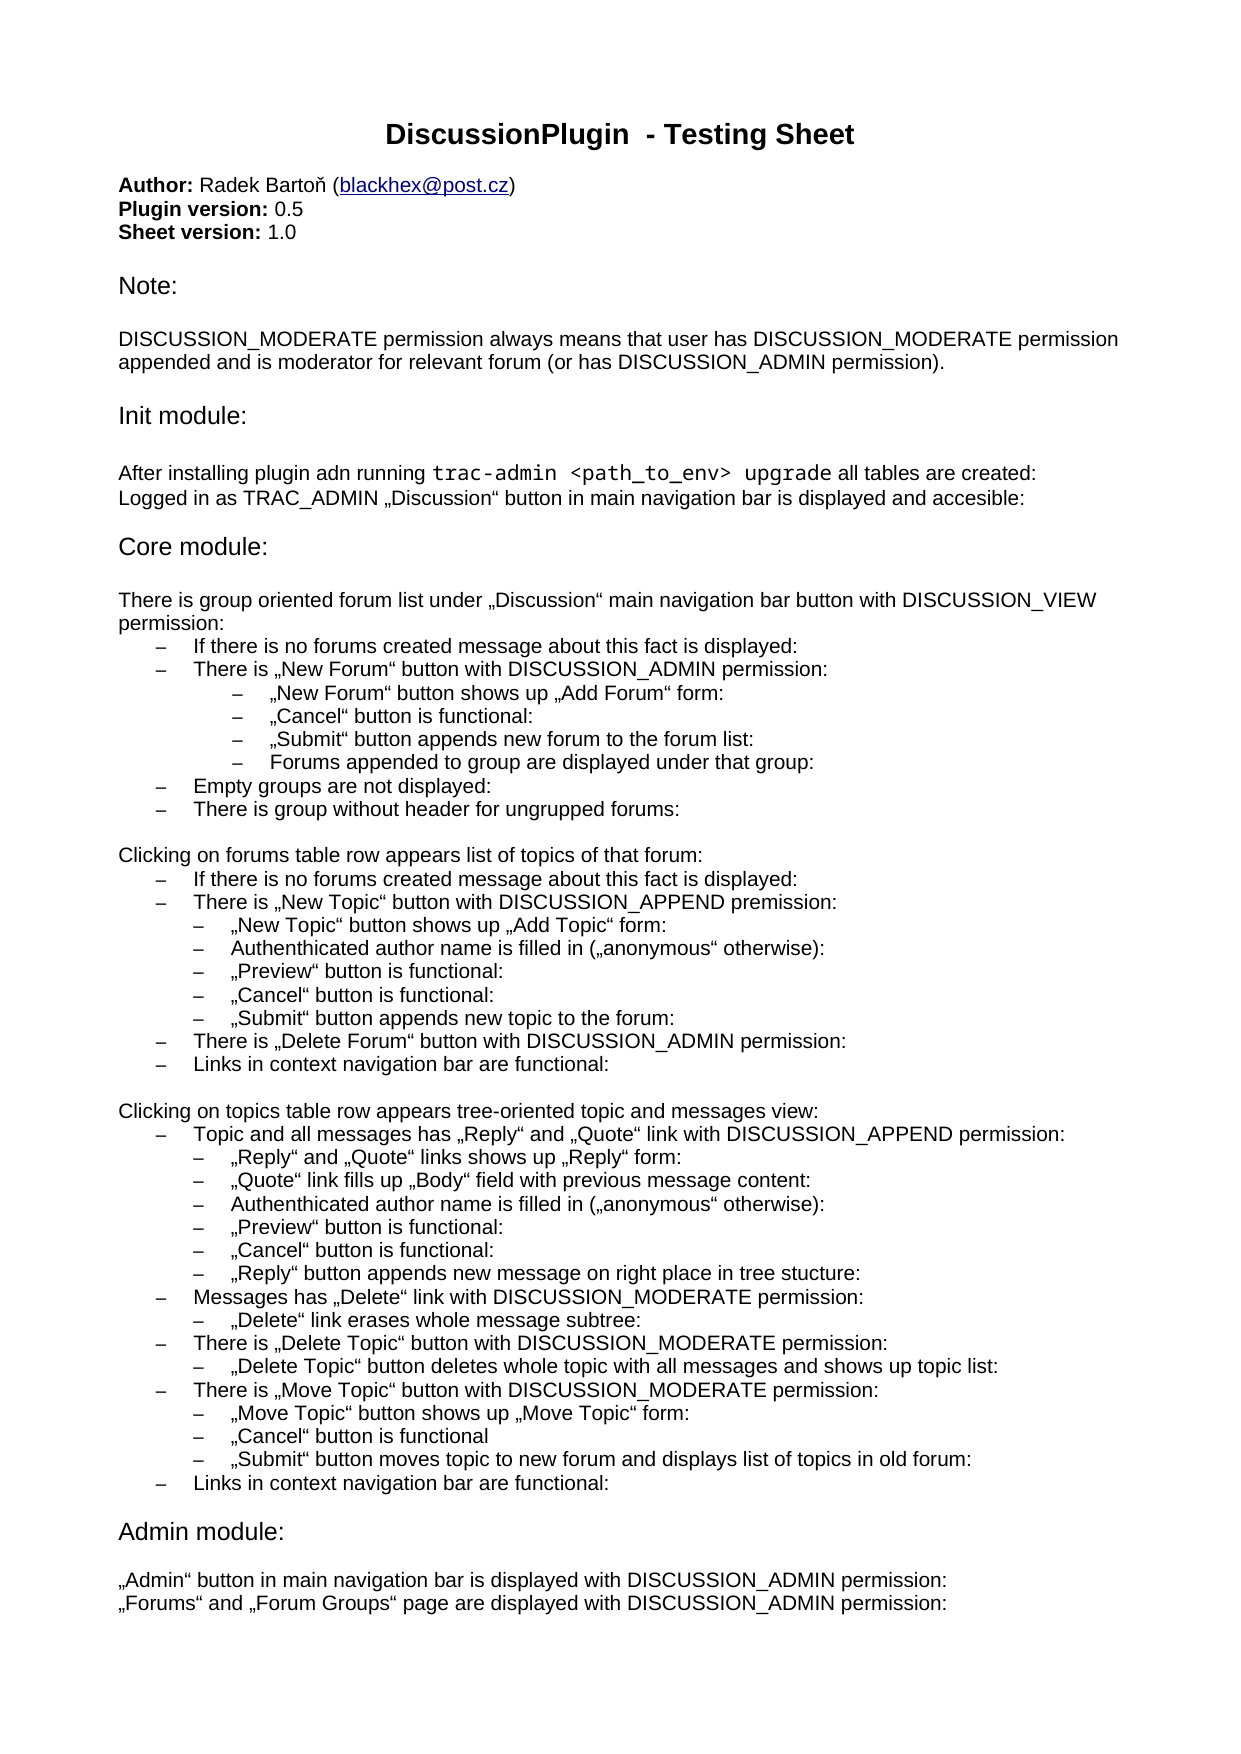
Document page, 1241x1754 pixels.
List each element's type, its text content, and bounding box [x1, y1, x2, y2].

text After installing plugin adn running trac-admin <path_to_env> upgrade all tables are created: [118, 458, 1122, 486]
list Messages has „Delete“ link with DISCUSSION_MODERATE permission: [156, 1285, 1122, 1308]
list „Reply“ and „Quote“ links shows up „Reply“ form: [193, 1146, 1122, 1169]
text Logged in as TRAC_ADMIN „Discussion“ button in main navigation bar is displayed and accesible: [118, 486, 1122, 509]
text „Forums“ and „Forum Groups“ page are displayed with DISCUSSION_ADMIN permission: [118, 1592, 1122, 1615]
list Topic and all messages has „Reply“ and „Quote“ link with DISCUSSION_APPEND permission: [156, 1123, 1122, 1146]
list „Preview“ button is functional: [193, 1216, 1122, 1239]
list Authenthicated author name is filled in („anonymous“ otherwise): [193, 1192, 1122, 1216]
text Author: Radek Bartoň (blackhex@post.cz) [118, 174, 1122, 197]
text Sheet version: 1.0 [118, 220, 1122, 244]
list Links in context navigation bar are functional: [156, 1471, 1122, 1494]
list „New Forum“ button shows up „Add Forum“ form: [232, 681, 1122, 704]
list „Reply“ button appends new message on right place in tree stucture: [193, 1262, 1122, 1285]
list „Delete Topic“ button deletes whole topic with all messages and shows up topic list: [193, 1355, 1122, 1378]
list „Preview“ button is functional: [193, 960, 1122, 983]
list There is „New Forum“ button with DISCUSSION_ADMIN permission: [156, 658, 1122, 681]
text Core module: [118, 532, 1122, 560]
text Init module: [118, 402, 1122, 430]
list „Delete“ link erases whole message subtree: [193, 1308, 1122, 1332]
list There is group without header for ungrupped forums: [156, 797, 1122, 821]
text There is group oriented forum list under „Discussion“ main navigation bar button with DISCUSSION_VIEW permission: [118, 588, 1122, 635]
list Links in context navigation bar are functional: [156, 1053, 1122, 1076]
list Forums appended to group are displayed under that group: [232, 751, 1122, 774]
list Empty groups are not displayed: [156, 774, 1122, 797]
list There is „Delete Topic“ button with DISCUSSION_MODERATE permission: [156, 1332, 1122, 1355]
list „Submit“ button appends new forum to the forum list: [232, 728, 1122, 751]
list „Cancel“ button is functional: [193, 983, 1122, 1006]
list „Cancel“ button is functional [193, 1424, 1122, 1448]
text Plugin version: 0.5 [118, 197, 1122, 220]
text Clicking on forums table row appears list of topics of that forum: [118, 844, 1122, 867]
list If there is no forums created message about this fact is displayed: [156, 635, 1122, 658]
text „Admin“ button in main navigation bar is displayed with DISCUSSION_ADMIN permission: [118, 1569, 1122, 1592]
list „Submit“ button moves topic to new forum and displays list of topics in old forum: [193, 1448, 1122, 1471]
text Clicking on topics table row appears tree-oriented topic and messages view: [118, 1099, 1122, 1123]
list If there is no forums created message about this fact is displayed: [156, 867, 1122, 890]
list „Cancel“ button is functional: [232, 704, 1122, 728]
list „Quote“ link fills up „Body“ field with previous message content: [193, 1169, 1122, 1192]
text Admin module: [118, 1517, 1122, 1545]
list „Submit“ button appends new topic to the forum: [193, 1006, 1122, 1030]
list There is „New Topic“ button with DISCUSSION_APPEND premission: [156, 890, 1122, 913]
list „New Topic“ button shows up „Add Topic“ form: [193, 913, 1122, 937]
list There is „Delete Forum“ button with DISCUSSION_ADMIN permission: [156, 1030, 1122, 1053]
list „Cancel“ button is functional: [193, 1239, 1122, 1262]
text DiscussionPlugin - Testing Sheet [118, 118, 1122, 151]
text Note: [118, 272, 1122, 299]
list Authenthicated author name is filled in („anonymous“ otherwise): [193, 937, 1122, 960]
list There is „Move Topic“ button with DISCUSSION_MODERATE permission: [156, 1378, 1122, 1401]
text DISCUSSION_MODERATE permission always means that user has DISCUSSION_MODERATE permission appended and is moderator for relevant forum (or has DISCUSSION_ADMIN permission). [118, 327, 1122, 374]
list „Move Topic“ button shows up „Move Topic“ form: [193, 1401, 1122, 1424]
